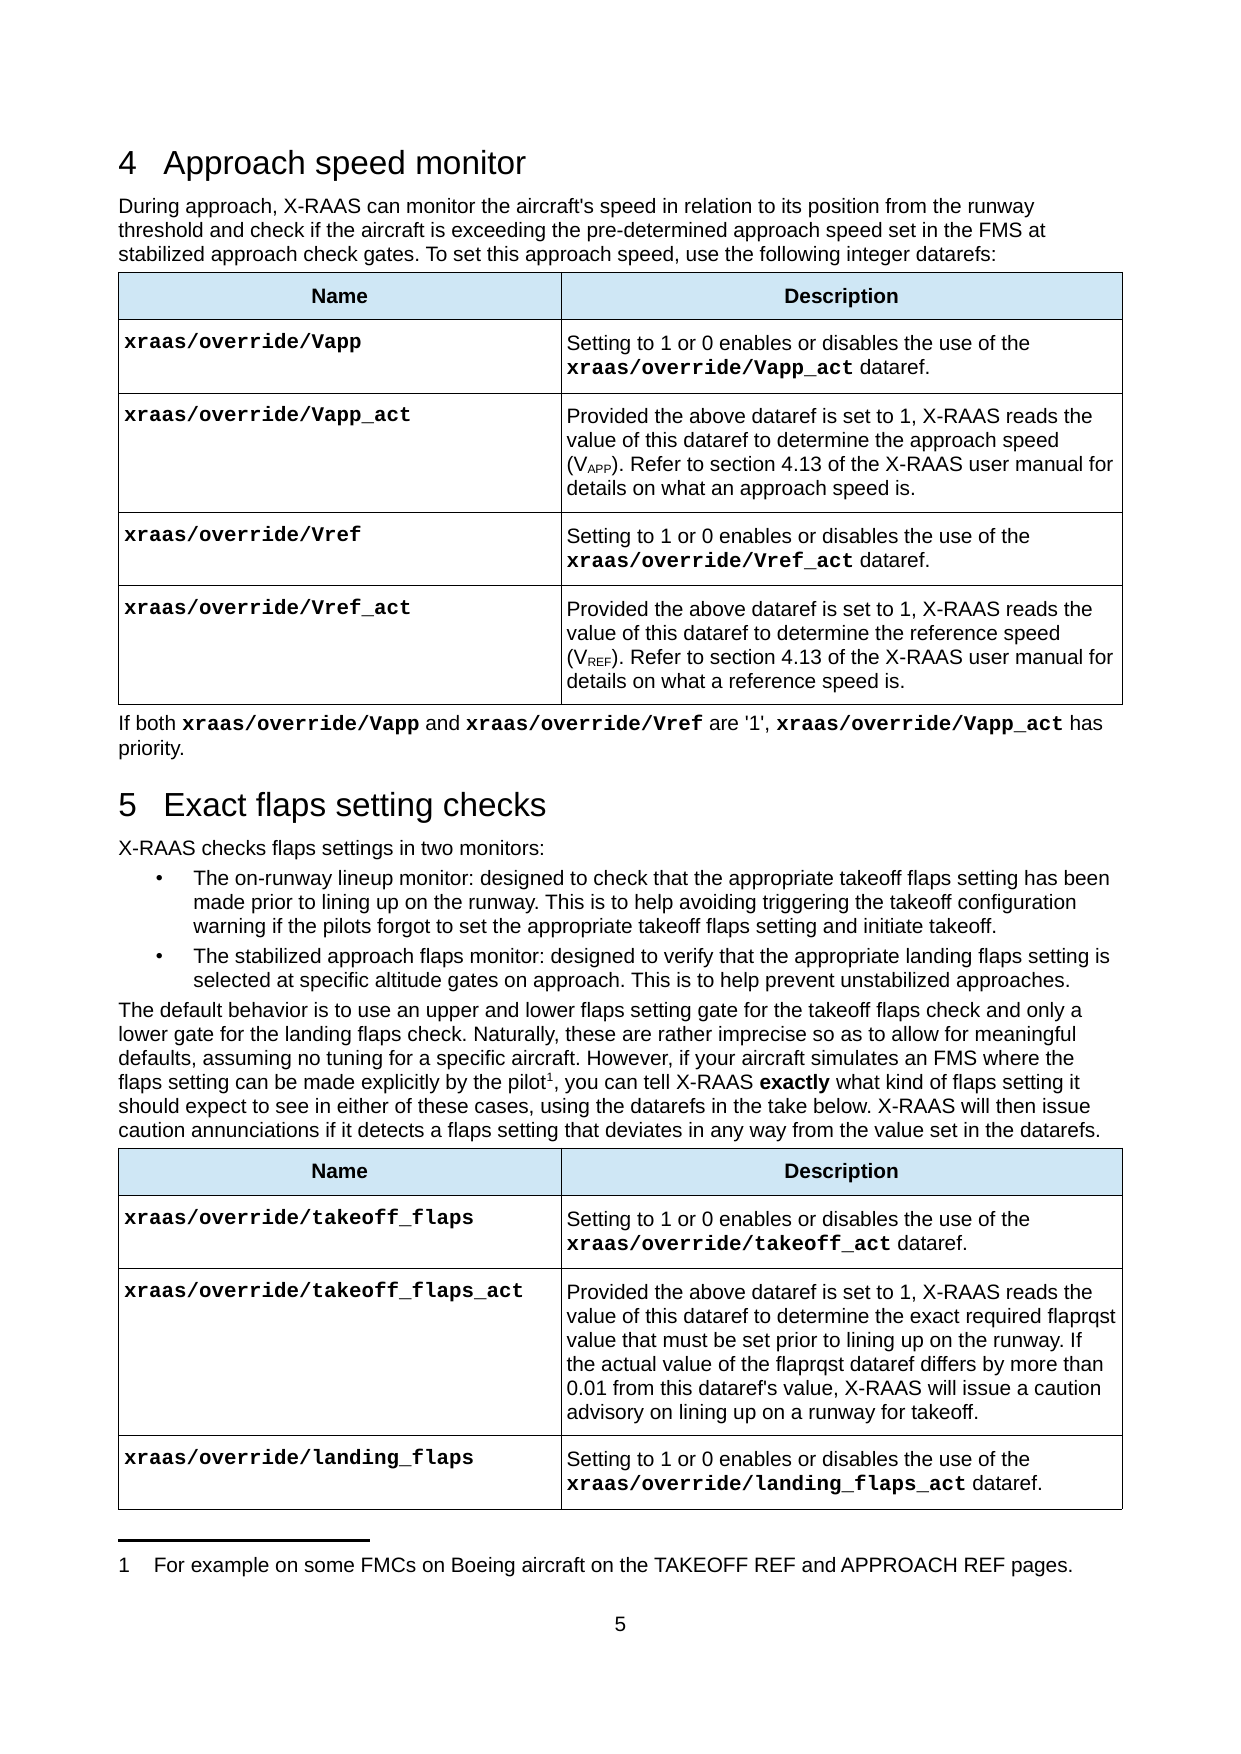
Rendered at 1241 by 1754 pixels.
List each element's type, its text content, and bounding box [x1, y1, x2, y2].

text The default behavior is to use an upper and lower flaps setting gate for the takeoff flaps check and only a lower gate for the landing flaps check. Naturally, these are rather imprecise so as to allow for meaningful defaults, assuming no tuning for a specific aircraft. However, if your aircraft simulates an FMS where the flaps setting can be made explicitly by the pilot, you can tell X-RAAS exactly what kind of flaps setting it should expect to see in either of these cases, using the datarefs in the take below. X-RAAS will then issue caution annunciations if it detects a flaps setting that deviates in any way from the value set in the datarefs. [118, 998, 1122, 1142]
list The on-runway lineup monitor: designed to check that the appropriate takeoff flaps setting has been made prior to lining up on the runway. This is to help avoiding triggering the takeoff configuration warning if the pilots forgot to set the appropriate takeoff flaps setting and initiate takeoff. [156, 866, 1122, 938]
table_cell Provided the above dataref is set to 1, X-RAAS reads the value of this dataref to determine the reference speed (VREF). Refer to section 4.13 of the X-RAAS user manual for details on what a reference speed is. [562, 586, 1122, 704]
text For example on some FMCs on Boeing aircraft on the TAKEOFF REF and APPROACH REF pages. [118, 1552, 1122, 1576]
table_cell xraas/override/takeoff_flaps [119, 1196, 561, 1268]
table_cell Setting to 1 or 0 enables or disables the use of the xraas/override/landing_flaps_act dataref. [562, 1436, 1122, 1508]
list The stabilized approach flaps monitor: designed to verify that the appropriate landing flaps setting is selected at specific altitude gates on approach. This is to help prevent unstabilized approaches. [156, 944, 1122, 992]
table_header Name [119, 273, 561, 319]
subtitle Exact flaps setting checks [118, 785, 1122, 823]
table_cell xraas/override/takeoff_flaps_act [119, 1269, 561, 1435]
table_cell xraas/override/Vapp_act [119, 394, 561, 512]
table_cell xraas/override/Vapp [119, 320, 561, 392]
table_cell Setting to 1 or 0 enables or disables the use of the xraas/override/Vapp_act dataref. [562, 320, 1122, 392]
table_cell Setting to 1 or 0 enables or disables the use of the xraas/override/takeoff_act dataref. [562, 1196, 1122, 1268]
subtitle Approach speed monitor [118, 143, 1122, 182]
table_cell xraas/override/Vref [119, 513, 561, 585]
table_cell xraas/override/Vref_act [119, 586, 561, 704]
table_header Description [562, 273, 1122, 319]
table_cell Setting to 1 or 0 enables or disables the use of the xraas/override/Vref_act dataref. [562, 513, 1122, 585]
text X-RAAS checks flaps settings in two monitors: [118, 836, 1122, 860]
table_header Description [562, 1149, 1122, 1195]
table_cell xraas/override/landing_flaps [119, 1436, 561, 1508]
text If both xraas/override/Vapp and xraas/override/Vref are '1', xraas/override/Vapp_act has priority. [118, 710, 1122, 760]
text During approach, X-RAAS can monitor the aircraft's speed in relation to its position from the runway threshold and check if the aircraft is exceeding the pre-determined approach speed set in the FMS at stabilized approach check gates. To set this approach speed, use the following integer datarefs: [118, 194, 1122, 266]
table_cell Provided the above dataref is set to 1, X-RAAS reads the value of this dataref to determine the approach speed (VAPP). Refer to section 4.13 of the X-RAAS user manual for details on what an approach speed is. [562, 394, 1122, 512]
table_cell Provided the above dataref is set to 1, X-RAAS reads the value of this dataref to determine the exact required flaprqst value that must be set prior to lining up on the runway. If the actual value of the flaprqst dataref differs by more than 0.01 from this dataref's value, X-RAAS will issue a caution advisory on lining up on a runway for takeoff. [562, 1269, 1122, 1435]
table_header Name [119, 1149, 561, 1195]
